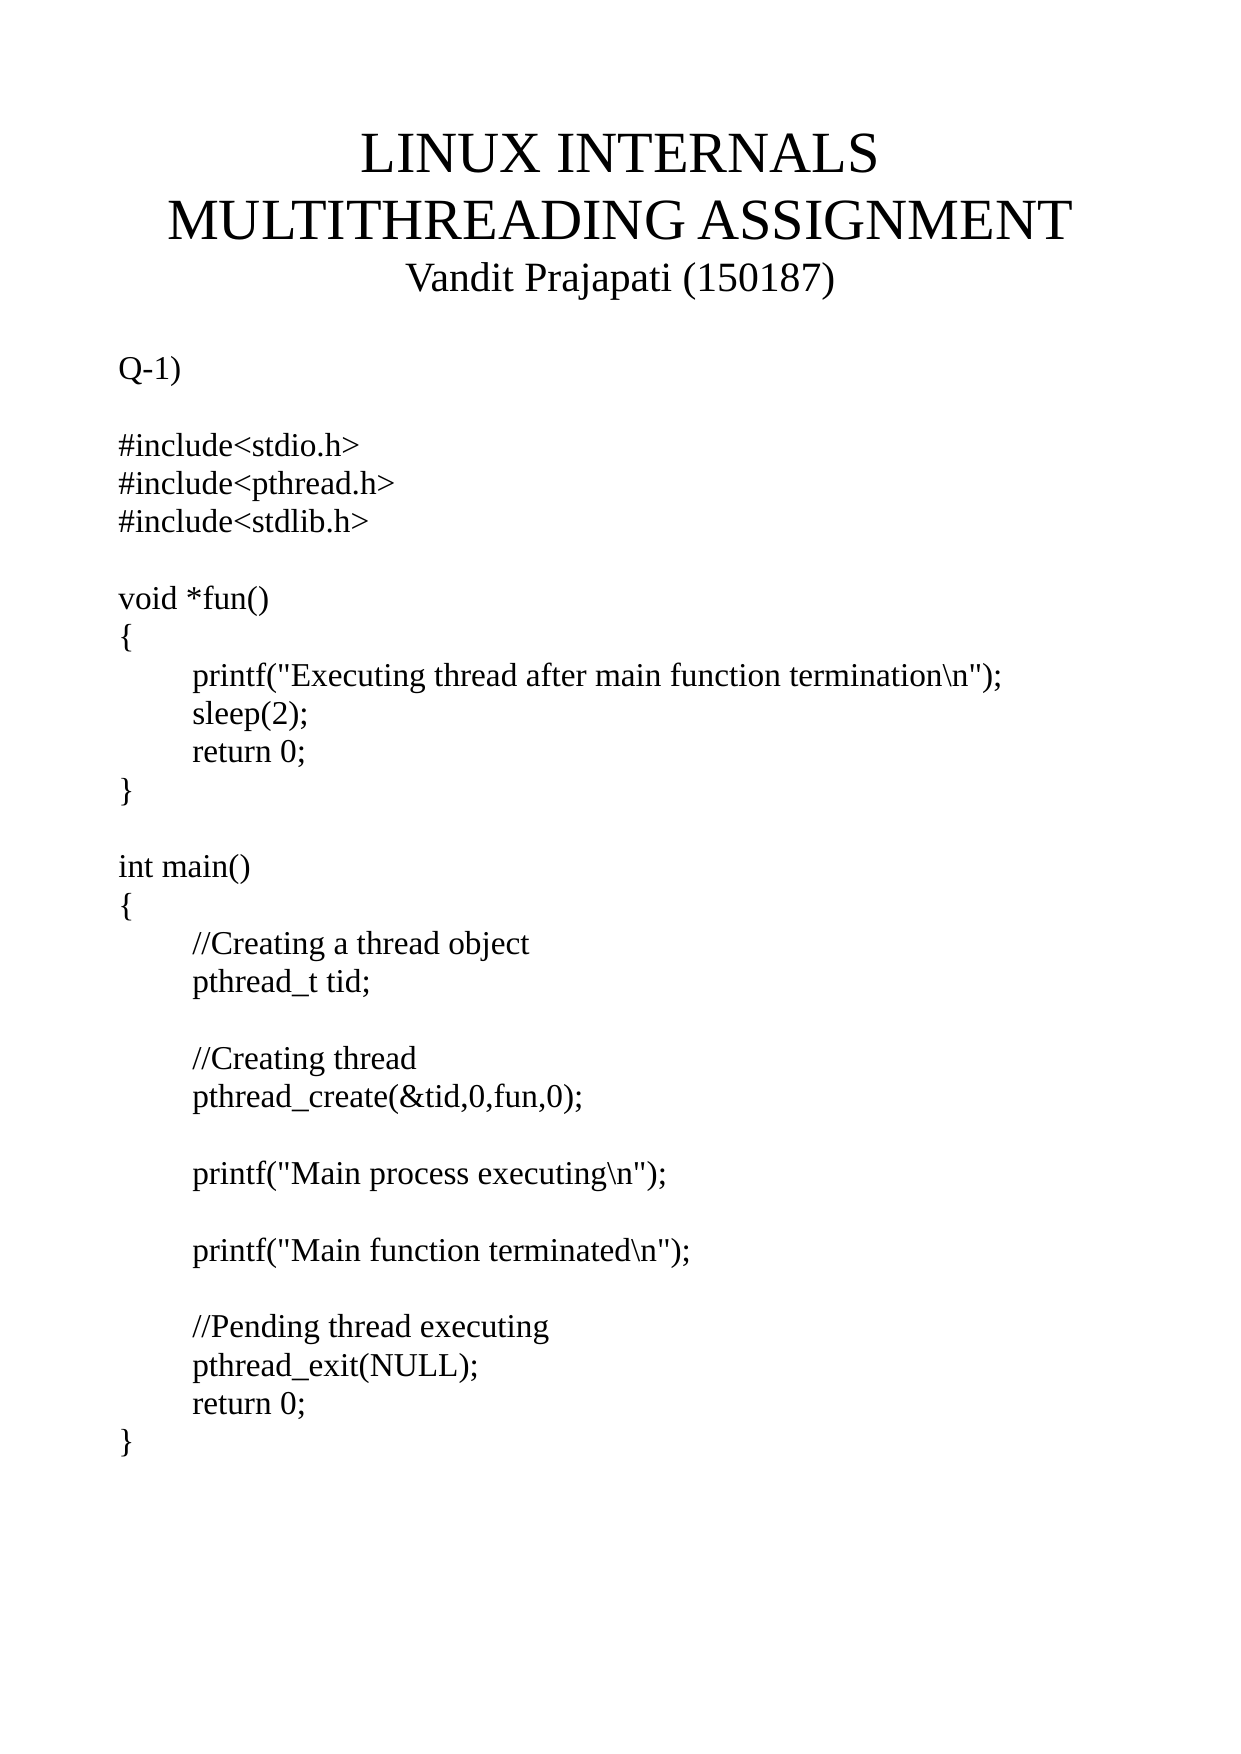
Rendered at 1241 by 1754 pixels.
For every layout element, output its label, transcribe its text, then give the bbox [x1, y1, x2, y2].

text } [118, 770, 1122, 808]
text //Pending thread executing [118, 1306, 1122, 1345]
text Vandit Prajapati (150187) [118, 252, 1122, 300]
text pthread_exit(NULL); [118, 1345, 1122, 1383]
text LINUX INTERNALS MULTITHREADING ASSIGNMENT [118, 118, 1122, 252]
text { [118, 616, 1122, 655]
text return 0; [118, 1383, 1122, 1421]
text return 0; [118, 731, 1122, 770]
text //Creating thread [118, 1038, 1122, 1076]
text printf("Executing thread after main function termination\n"); [118, 655, 1122, 693]
text Q-1) [118, 348, 1122, 386]
text void *fun() [118, 578, 1122, 616]
text sleep(2); [118, 693, 1122, 731]
text printf("Main function terminated\n"); [118, 1230, 1122, 1268]
text pthread_t tid; [118, 961, 1122, 1000]
text #include<stdio.h> [118, 425, 1122, 463]
text //Creating a thread object [118, 923, 1122, 961]
text { [118, 885, 1122, 923]
text } [118, 1421, 1122, 1460]
text #include<pthread.h> [118, 463, 1122, 501]
text #include<stdlib.h> [118, 501, 1122, 540]
text printf("Main process executing\n"); [118, 1153, 1122, 1191]
text pthread_create(&tid,0,fun,0); [118, 1076, 1122, 1115]
text int main() [118, 846, 1122, 885]
